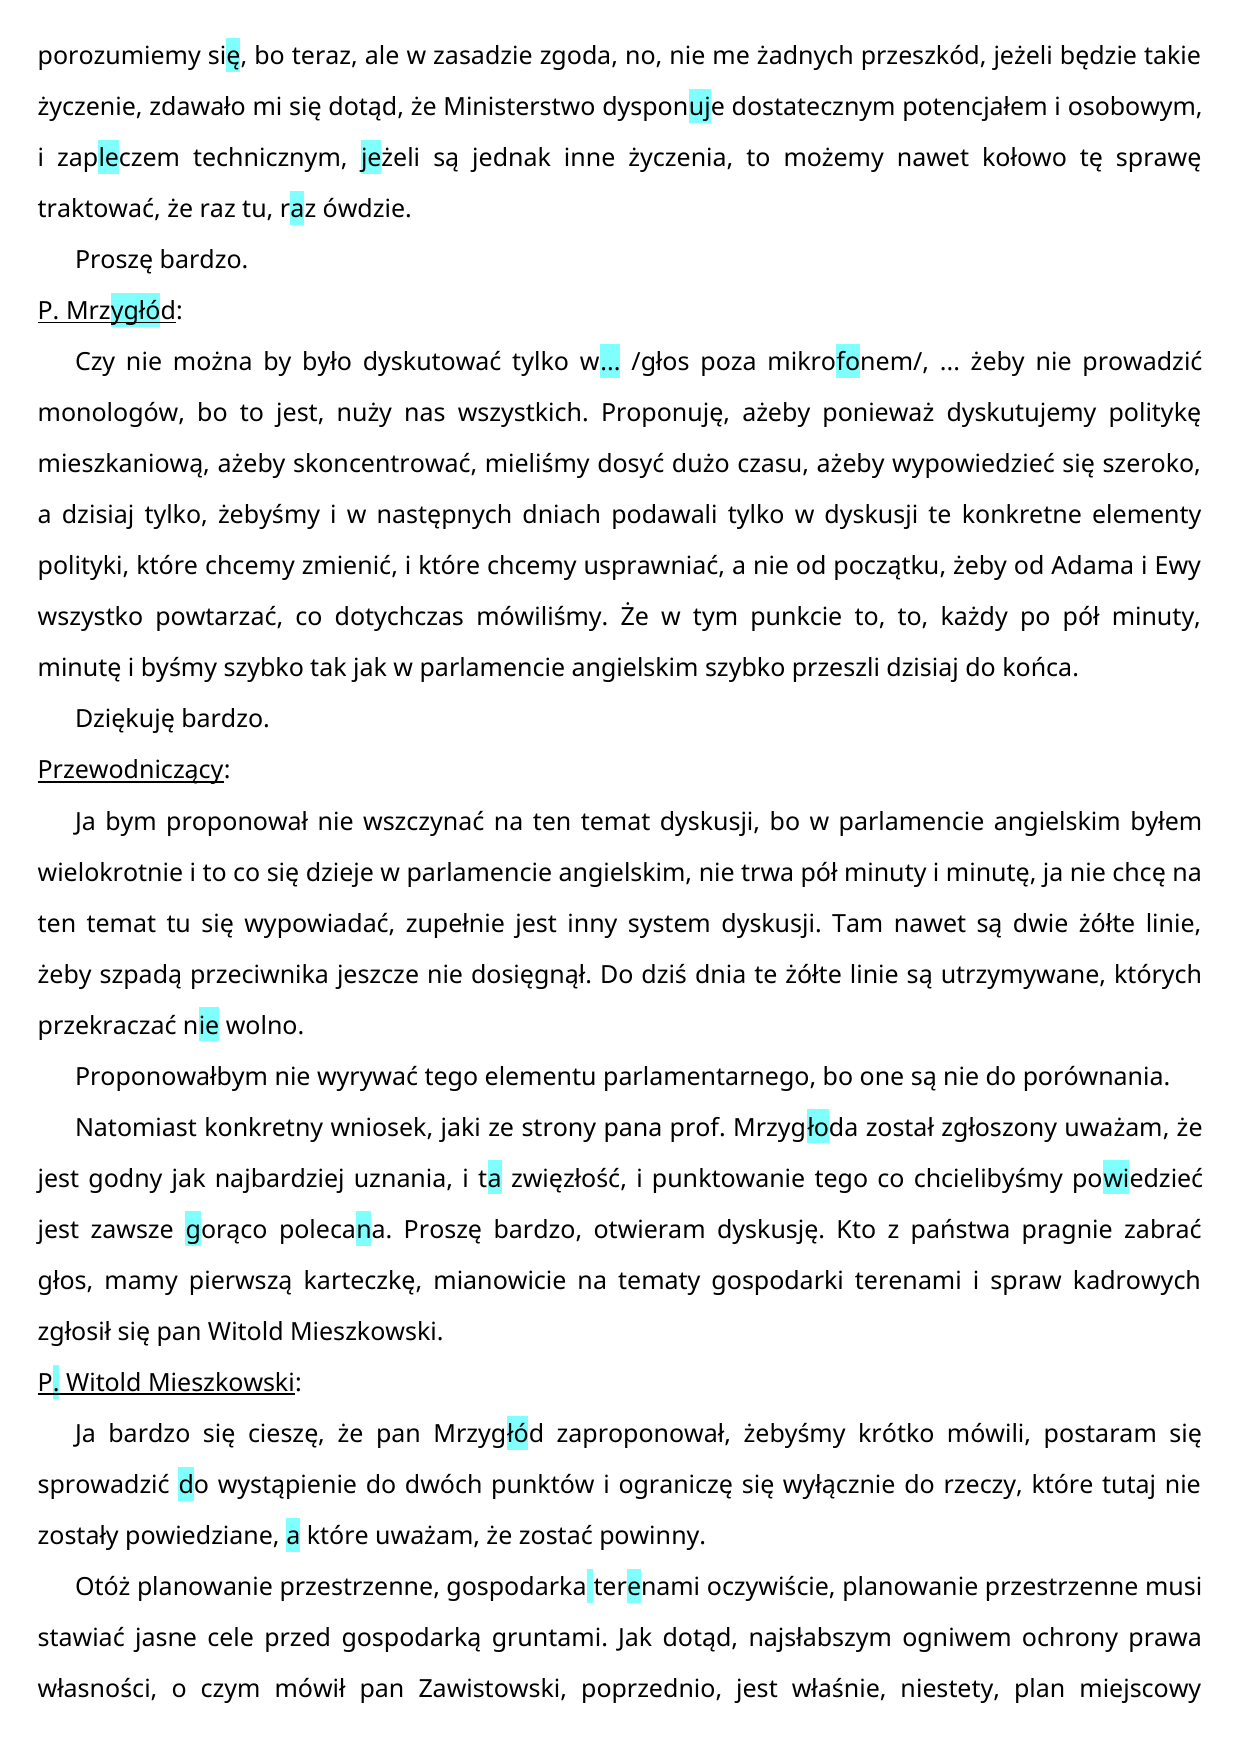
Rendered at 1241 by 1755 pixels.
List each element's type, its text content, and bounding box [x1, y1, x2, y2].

text Czy nie można by było dyskutować tylko w... /głos poza mikrofonem/, ... żeby nie prowadzić monologów, bo to jest, nuży nas wszystkich. Proponuję, ażeby ponieważ dyskutujemy politykę mieszkaniową, ażeby skoncentrować, mieliśmy dosyć dużo czasu, ażeby wypowiedzieć się szeroko, a dzisiaj tylko, żebyśmy i w następnych dniach podawali tylko w dyskusji te konkretne elementy polityki, które chcemy zmienić, i które chcemy usprawniać, a nie od początku, żeby od Adama i Ewy wszystko powtarzać, co dotychczas mówiliśmy. Że w tym punkcie to, to, każdy po pół minuty, minutę i byśmy szybko tak jak w parlamencie angielskim szybko przeszli dzisiaj do końca. [37, 344, 1203, 684]
text porozumiemy się, bo teraz, ale w zasadzie zgoda, no, nie me żadnych przeszkód, jeżeli będzie takie życzenie, zdawało mi się dotąd, że Ministerstwo dysponuje dostatecznym potencjałem i osobowym, i zapleczem technicznym, jeżeli są jednak inne życzenia, to możemy nawet kołowo tę sprawę traktować, że raz tu, raz ówdzie. [37, 37, 1203, 225]
text Dziękuję bardzo. [37, 701, 1203, 735]
text Proszę bardzo. [37, 242, 1203, 276]
text Przewodniczący: [37, 752, 1203, 786]
text Proponowałbym nie wyrywać tego elementu parlamentarnego, bo one są nie do porównania. [37, 1058, 1203, 1092]
text P. Mrzygłód: [37, 293, 1203, 327]
text Natomiast konkretny wniosek, jaki ze strony pana prof. Mrzygłoda został zgłoszony uważam, że jest godny jak najbardziej uznania, i ta zwięzłość, i punktowanie tego co chcielibyśmy powiedzieć jest zawsze gorąco polecana. Proszę bardzo, otwieram dyskusję. Kto z państwa pragnie zabrać głos, mamy pierwszą karteczkę, mianowicie na tematy gospodarki terenami i spraw kadrowych zgłosił się pan Witold Mieszkowski. [37, 1109, 1203, 1348]
text Ja bym proponował nie wszczynać na ten temat dyskusji, bo w parlamencie angielskim byłem wielokrotnie i to co się dzieje w parlamencie angielskim, nie trwa pół minuty i minutę, ja nie chcę na ten temat tu się wypowiadać, zupełnie jest inny system dyskusji. Tam nawet są dwie żółte linie, żeby szpadą przeciwnika jeszcze nie dosięgnął. Do dziś dnia te żółte linie są utrzymywane, których przekraczać nie wolno. [37, 803, 1203, 1041]
text Ja bardzo się cieszę, że pan Mrzygłód zaproponował, żebyśmy krótko mówili, postaram się sprowadzić do wystąpienie do dwóch punktów i ograniczę się wyłącznie do rzeczy, które tutaj nie zostały powiedziane, a które uważam, że zostać powinny. [37, 1416, 1203, 1552]
text Otóż planowanie przestrzenne, gospodarka terenami oczywiście, planowanie przestrzenne musi stawiać jasne cele przed gospodarką gruntami. Jak dotąd, najsłabszym ogniwem ochrony prawa własności, o czym mówił pan Zawistowski, poprzednio, jest właśnie, niestety, plan miejscowy [37, 1569, 1203, 1705]
text P. Witold Mieszkowski: [37, 1364, 1203, 1399]
